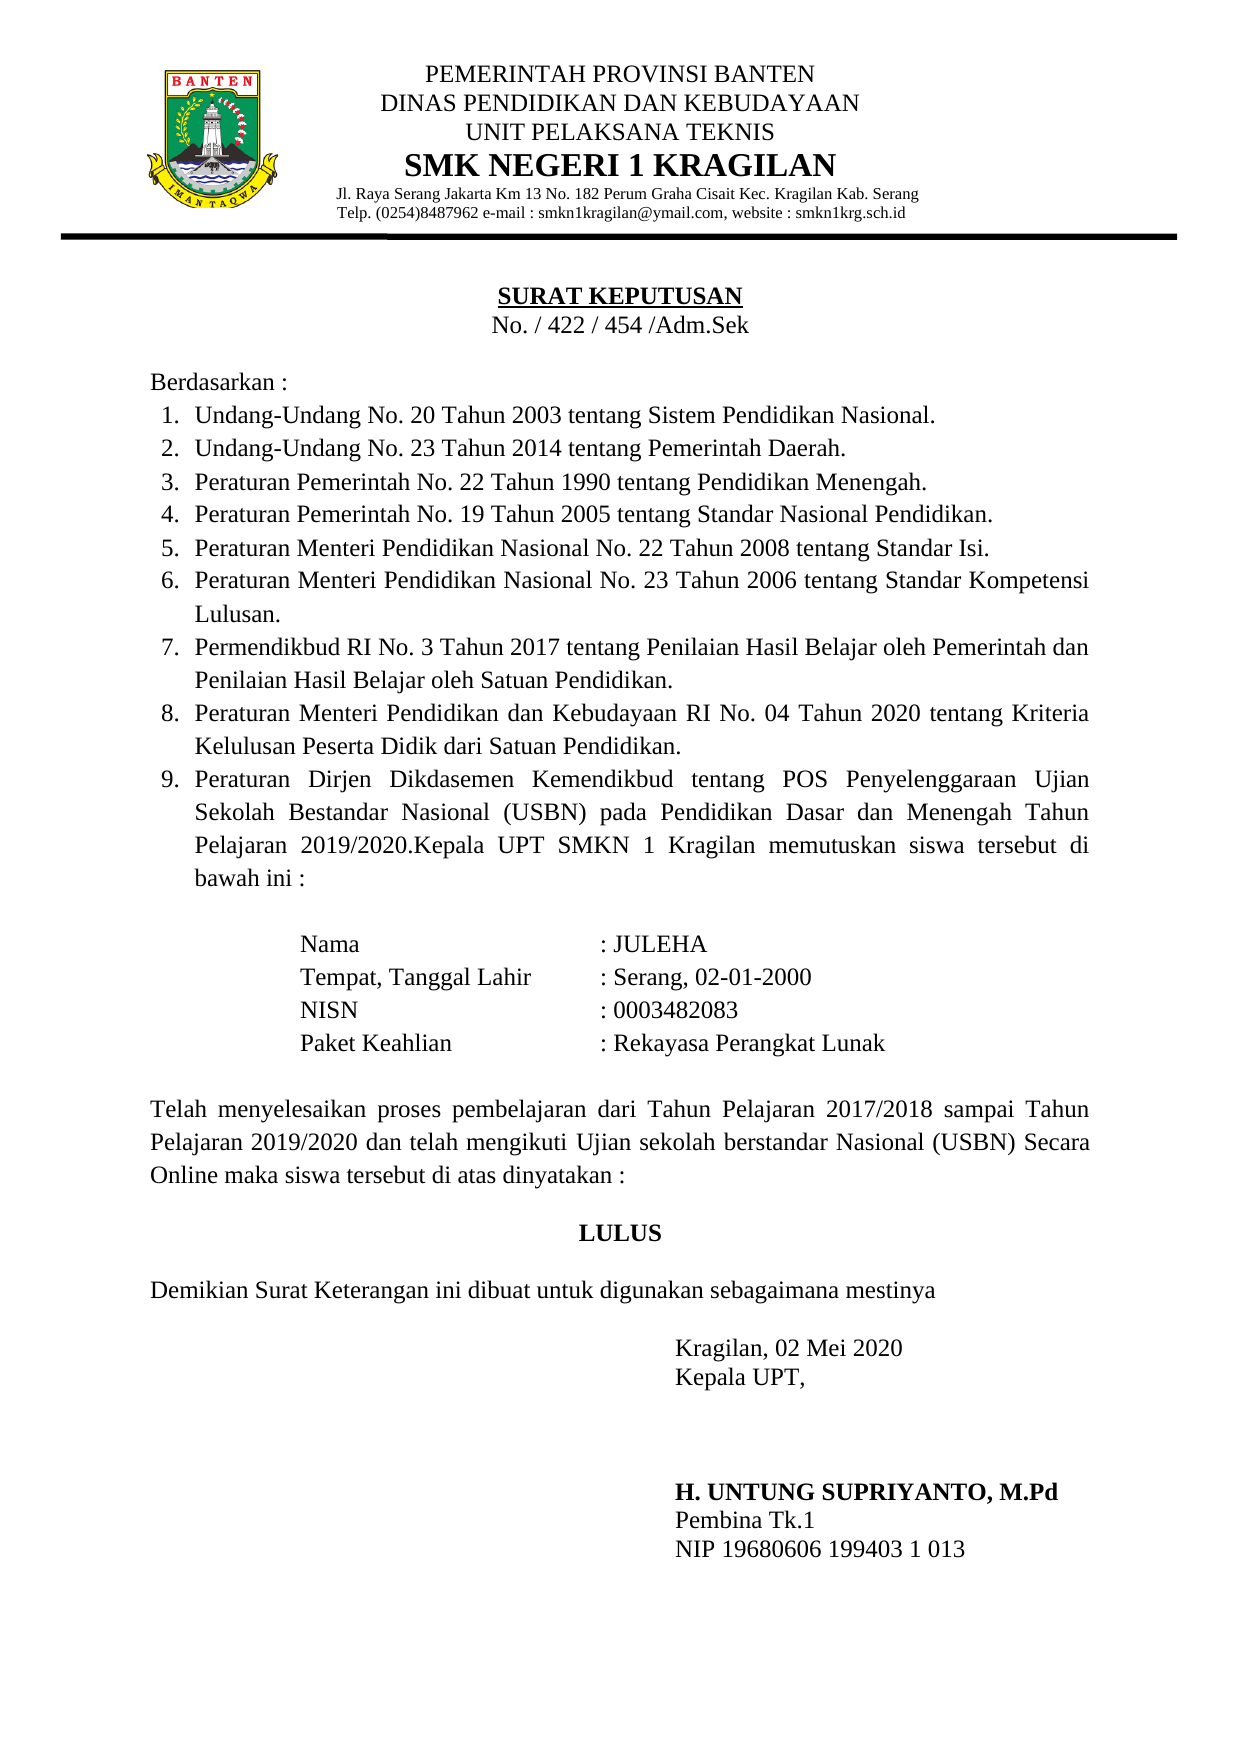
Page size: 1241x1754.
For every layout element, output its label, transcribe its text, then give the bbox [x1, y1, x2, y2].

list Undang-Undang No. 23 Tahun 2014 tentang Pemerintah Daerah. [179, 433, 1090, 462]
list Peraturan Pemerintah No. 22 Tahun 1990 tentang Pendidikan Menengah. [179, 467, 1090, 495]
text Demikian Surat Keterangan ini dibuat untuk digunakan sebagaimana mestinya [150, 1276, 1090, 1304]
text Berdasarkan : [150, 367, 1090, 396]
text Paket Keahlian : Rekayasa Perangkat Lunak [150, 1028, 1090, 1057]
text NIP 19680606 199403 1 013 [150, 1534, 1090, 1563]
list Peraturan Dirjen Dikdasemen Kemendikbud tentang POS Penyelenggaraan Ujian Sekolah Bestandar Nasional (USBN) pada Pendidikan Dasar dan Menengah Tahun Pelajaran 2019/2020.Kepala UPT SMKN 1 Kragilan memutuskan siswa tersebut di bawah ini : [179, 764, 1090, 892]
text Kepala UPT, [150, 1362, 1090, 1391]
list Undang-Undang No. 20 Tahun 2003 tentang Sistem Pendidikan Nasional. [179, 401, 1090, 429]
text H. UNTUNG SUPRIYANTO, M.Pd [150, 1477, 1090, 1506]
text Tempat, Tanggal Lahir : Serang, 02-01-2000 [150, 962, 1090, 991]
list Peraturan Menteri Pendidikan dan Kebudayaan RI No. 04 Tahun 2020 tentang Kriteria Kelulusan Peserta Didik dari Satuan Pendidikan. [179, 698, 1090, 759]
list Peraturan Pemerintah No. 19 Tahun 2005 tentang Standar Nasional Pendidikan. [179, 499, 1090, 528]
picture [146, 70, 279, 208]
text Nama : JULEHA [150, 929, 1090, 958]
text LULUS [150, 1218, 1090, 1247]
list Peraturan Menteri Pendidikan Nasional No. 22 Tahun 2008 tentang Standar Isi. [179, 533, 1090, 561]
text Pembina Tk.1 [150, 1506, 1090, 1534]
text SURAT KEPUTUSAN [150, 281, 1090, 310]
list Permendikbud RI No. 3 Tahun 2017 tentang Penilaian Hasil Belajar oleh Pemerintah dan Penilaian Hasil Belajar oleh Satuan Pendidikan. [179, 632, 1090, 693]
text Kragilan, 02 Mei 2020 [150, 1333, 1090, 1362]
text No. / 422 / 454 /Adm.Sek [150, 310, 1090, 339]
text Telah menyelesaikan proses pembelajaran dari Tahun Pelajaran 2017/2018 sampai Tahun Pelajaran 2019/2020 dan telah mengikuti Ujian sekolah berstandar Nasional (USBN) Secara Online maka siswa tersebut di atas dinyatakan : [150, 1094, 1090, 1189]
text NISN : 0003482083 [150, 995, 1090, 1024]
list Peraturan Menteri Pendidikan Nasional No. 23 Tahun 2006 tentang Standar Kompetensi Lulusan. [179, 566, 1090, 627]
